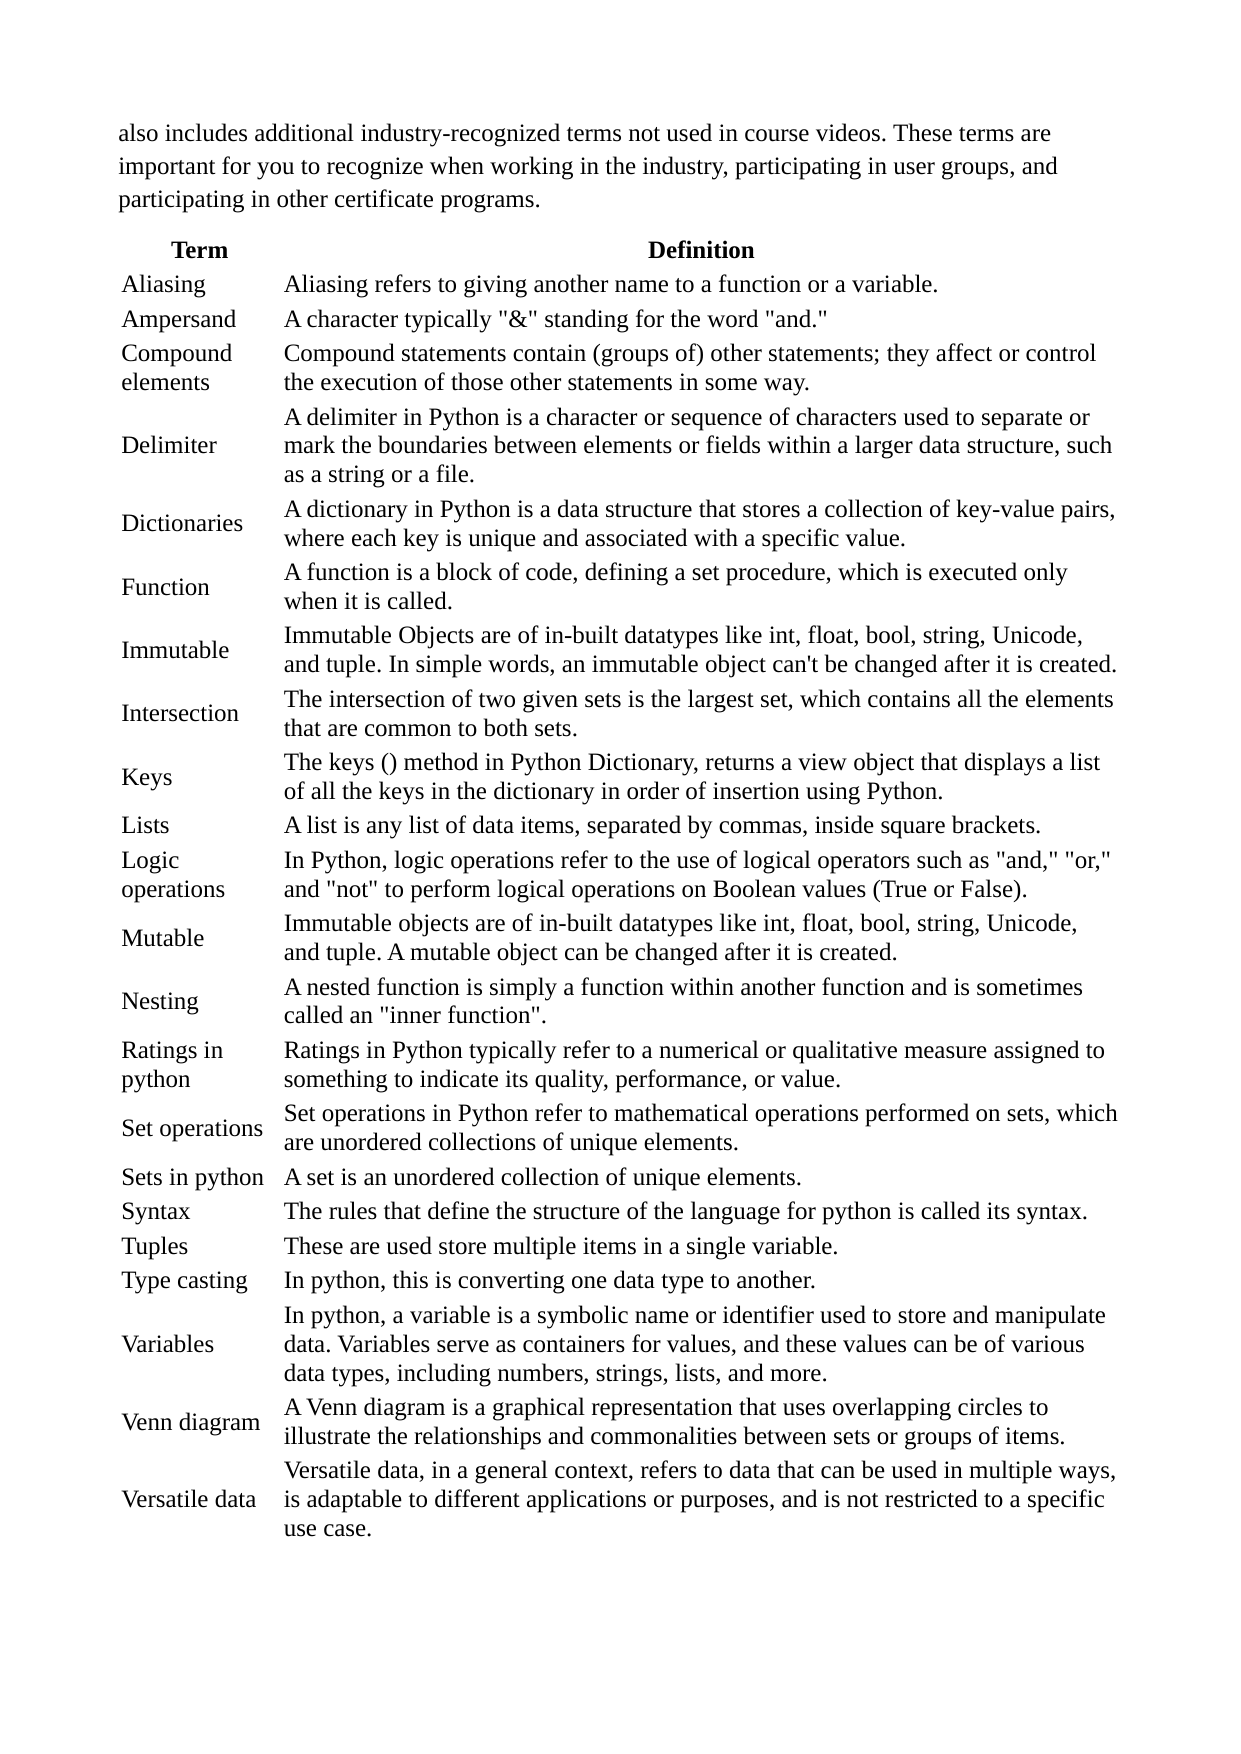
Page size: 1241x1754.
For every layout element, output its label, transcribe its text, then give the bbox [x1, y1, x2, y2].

table_cell Lists [118, 808, 281, 842]
table_cell Delimiter [118, 399, 281, 491]
table_cell Keys [118, 744, 281, 808]
table_cell Type casting [118, 1263, 281, 1297]
table_cell Versatile data, in a general context, refers to data that can be used in multiple ways, is adaptable to different applications or purposes, and is not restricted to a specific use case. [281, 1453, 1122, 1545]
table_cell Syntax [118, 1194, 281, 1228]
table_cell Nesting [118, 969, 281, 1032]
table_cell A delimiter in Python is a character or sequence of characters used to separate or mark the boundaries between elements or fields within a larger data structure, such as a string or a file. [281, 399, 1122, 491]
table_cell Venn diagram [118, 1389, 281, 1453]
table_cell A nested function is simply a function within another function and is sometimes called an "inner function". [281, 969, 1122, 1032]
table_cell Logic operations [118, 842, 281, 906]
table_cell Sets in python [118, 1159, 281, 1193]
table_cell A Venn diagram is a graphical representation that uses overlapping circles to illustrate the relationships and commonalities between sets or groups of items. [281, 1389, 1122, 1453]
table_cell Aliasing [118, 266, 281, 301]
table_cell These are used store multiple items in a single variable. [281, 1228, 1122, 1263]
table_cell In python, this is converting one data type to another. [281, 1263, 1122, 1297]
table_cell Compound statements contain (groups of) other statements; they affect or control the execution of those other statements in some way. [281, 336, 1122, 399]
table_cell Variables [118, 1297, 281, 1389]
table_cell Intersection [118, 681, 281, 744]
table_cell Dictionaries [118, 491, 281, 554]
table_cell Ampersand [118, 301, 281, 336]
text also includes additional industry-recognized terms not used in course videos. These terms are important for you to recognize when working in the industry, participating in user groups, and participating in other certificate programs. [118, 118, 1122, 213]
table_cell A dictionary in Python is a data structure that stores a collection of key-value pairs, where each key is unique and associated with a specific value. [281, 491, 1122, 554]
table_cell Compound elements [118, 336, 281, 399]
table_cell Set operations in Python refer to mathematical operations performed on sets, which are unordered collections of unique elements. [281, 1096, 1122, 1159]
table_header Term [118, 232, 281, 266]
table_cell Versatile data [118, 1453, 281, 1545]
table_cell Immutable [118, 618, 281, 681]
table_cell Function [118, 554, 281, 618]
table_cell The intersection of two given sets is the largest set, which contains all the elements that are common to both sets. [281, 681, 1122, 744]
table_cell Mutable [118, 906, 281, 969]
table_header Definition [281, 232, 1122, 266]
table_cell Ratings in python [118, 1032, 281, 1096]
table_cell Aliasing refers to giving another name to a function or a variable. [281, 266, 1122, 301]
table_cell Set operations [118, 1096, 281, 1159]
table_cell In Python, logic operations refer to the use of logical operators such as "and," "or," and "not" to perform logical operations on Boolean values (True or False). [281, 842, 1122, 906]
table_cell The rules that define the structure of the language for python is called its syntax. [281, 1194, 1122, 1228]
table_cell In python, a variable is a symbolic name or identifier used to store and manipulate data. Variables serve as containers for values, and these values can be of various data types, including numbers, strings, lists, and more. [281, 1297, 1122, 1389]
table_cell A character typically "&" standing for the word "and." [281, 301, 1122, 336]
table_cell Ratings in Python typically refer to a numerical or qualitative measure assigned to something to indicate its quality, performance, or value. [281, 1032, 1122, 1096]
table_cell A list is any list of data items, separated by commas, inside square brackets. [281, 808, 1122, 842]
table_cell A function is a block of code, defining a set procedure, which is executed only when it is called. [281, 554, 1122, 618]
table_cell Immutable Objects are of in-built datatypes like int, float, bool, string, Unicode, and tuple. In simple words, an immutable object can't be changed after it is created. [281, 618, 1122, 681]
table_cell A set is an unordered collection of unique elements. [281, 1159, 1122, 1193]
table_cell The keys () method in Python Dictionary, returns a view object that displays a list of all the keys in the dictionary in order of insertion using Python. [281, 744, 1122, 808]
table_cell Tuples [118, 1228, 281, 1263]
table_cell Immutable objects are of in-built datatypes like int, float, bool, string, Unicode, and tuple. A mutable object can be changed after it is created. [281, 906, 1122, 969]
